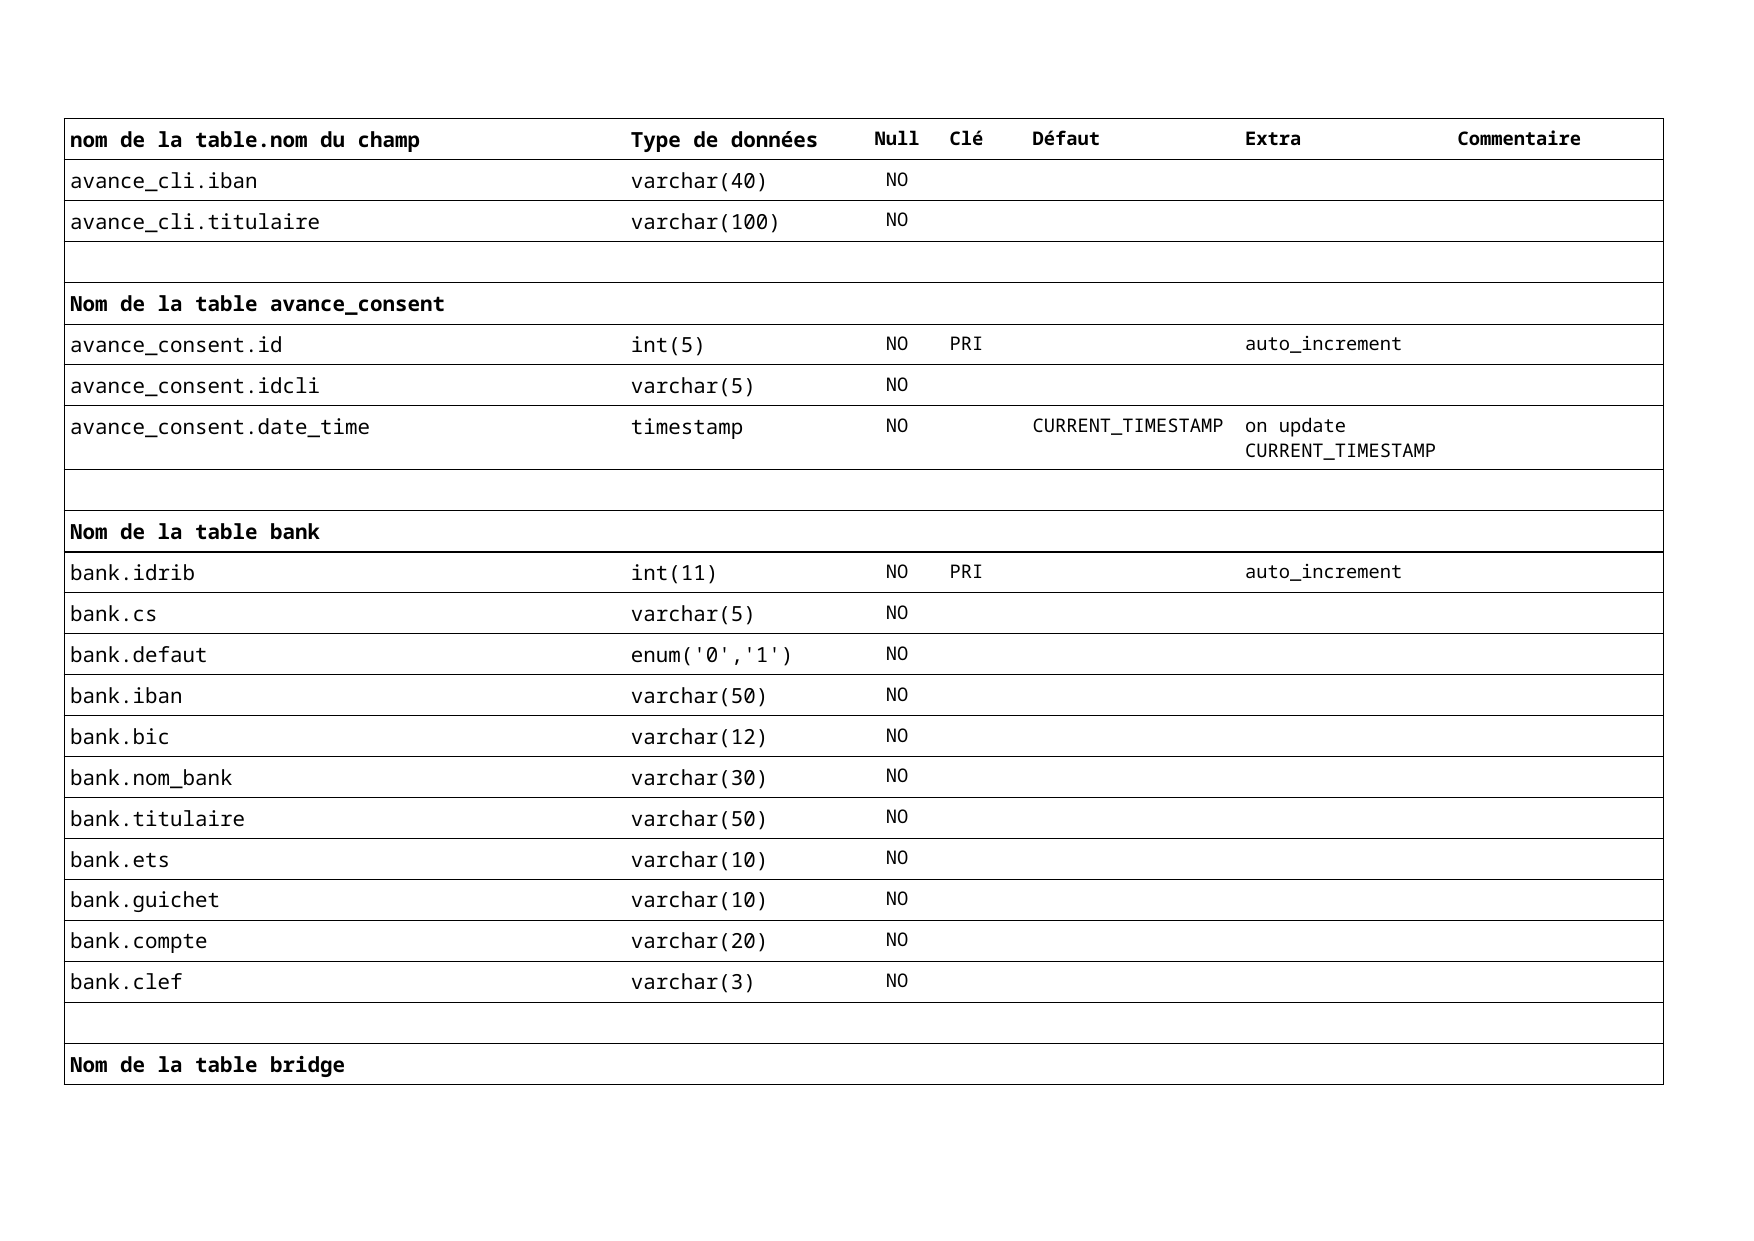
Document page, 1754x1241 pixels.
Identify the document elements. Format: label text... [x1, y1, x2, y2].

table_cell auto_increment [1239, 325, 1451, 364]
table_cell [1239, 880, 1451, 920]
table_cell varchar(40) [625, 160, 850, 200]
table_cell varchar(10) [625, 880, 850, 920]
table_cell timestamp [625, 406, 850, 469]
table_cell [850, 283, 944, 323]
table_cell bank.guichet [65, 880, 625, 920]
table_cell int(5) [625, 325, 850, 364]
table_cell varchar(100) [625, 201, 850, 241]
table_header Extra [1239, 119, 1451, 159]
table_cell NO [850, 593, 944, 633]
table_cell [944, 675, 1026, 715]
table_cell [1239, 160, 1451, 200]
table_cell [1026, 675, 1239, 715]
table_cell NO [850, 406, 944, 469]
table_header Commentaire [1451, 119, 1663, 159]
table_cell [850, 242, 944, 282]
table_cell [1026, 839, 1239, 879]
table_cell [850, 511, 944, 551]
table_cell [1026, 470, 1239, 510]
table_cell [1451, 675, 1663, 715]
table_cell avance_cli.titulaire [65, 201, 625, 241]
table_cell [1026, 325, 1239, 364]
table_cell [1026, 511, 1239, 551]
table_cell [1451, 406, 1663, 469]
table_cell NO [850, 921, 944, 961]
table_cell [1451, 160, 1663, 200]
table_cell bank.idrib [65, 553, 625, 592]
table_cell enum('0','1') [625, 634, 850, 674]
table_cell [65, 1003, 625, 1043]
table_cell [850, 470, 944, 510]
table_cell NO [850, 553, 944, 592]
table_cell [1239, 201, 1451, 241]
table_cell NO [850, 798, 944, 838]
table_cell [1451, 798, 1663, 838]
table_cell [944, 242, 1026, 282]
table_cell avance_consent.id [65, 325, 625, 364]
table_cell NO [850, 675, 944, 715]
table_cell [944, 283, 1026, 323]
table_cell NO [850, 962, 944, 1002]
table_cell [944, 160, 1026, 200]
table_cell [1239, 283, 1451, 323]
table_cell [625, 1003, 850, 1043]
table_cell NO [850, 201, 944, 241]
table_cell [625, 242, 850, 282]
table_cell [1451, 757, 1663, 797]
table_cell NO [850, 365, 944, 405]
table_cell [944, 716, 1026, 756]
table_cell [1239, 757, 1451, 797]
table_cell auto_increment [1239, 553, 1451, 592]
table_cell bank.nom_bank [65, 757, 625, 797]
table_cell bank.bic [65, 716, 625, 756]
table_cell varchar(50) [625, 798, 850, 838]
table_cell [944, 201, 1026, 241]
table_cell varchar(12) [625, 716, 850, 756]
table_cell [1026, 921, 1239, 961]
table_cell [1026, 634, 1239, 674]
table_cell NO [850, 757, 944, 797]
table_cell [850, 1003, 944, 1043]
table_cell [1451, 242, 1663, 282]
table_cell [1026, 553, 1239, 592]
table_cell [1026, 593, 1239, 633]
table_cell [1239, 470, 1451, 510]
table_cell bank.iban [65, 675, 625, 715]
table_cell [1026, 242, 1239, 282]
table_cell [1239, 962, 1451, 1002]
table_cell [1239, 716, 1451, 756]
table_cell [1239, 839, 1451, 879]
table_cell [1451, 839, 1663, 879]
table_cell [1451, 283, 1663, 323]
table_cell varchar(30) [625, 757, 850, 797]
table_cell [1026, 1003, 1239, 1043]
table_cell NO [850, 634, 944, 674]
table_cell varchar(5) [625, 593, 850, 633]
table_cell avance_consent.idcli [65, 365, 625, 405]
table_header Null [850, 119, 944, 159]
table_cell [1451, 921, 1663, 961]
table_cell [1026, 283, 1239, 323]
table_cell [1026, 1044, 1239, 1084]
table_cell PRI [944, 325, 1026, 364]
table_cell [1026, 798, 1239, 838]
table_cell [65, 242, 625, 282]
table_cell [625, 1044, 850, 1084]
table_cell [1239, 365, 1451, 405]
table_cell [1239, 593, 1451, 633]
table_cell NO [850, 839, 944, 879]
table_cell [1239, 242, 1451, 282]
table_cell NO [850, 716, 944, 756]
table_cell [1451, 470, 1663, 510]
table_cell bank.cs [65, 593, 625, 633]
table_cell [1239, 1003, 1451, 1043]
table_cell [944, 365, 1026, 405]
table_cell [1239, 921, 1451, 961]
table_cell [1239, 1044, 1451, 1084]
table_cell [944, 1044, 1026, 1084]
table_cell [1451, 634, 1663, 674]
table_cell [1451, 1003, 1663, 1043]
table_cell bank.clef [65, 962, 625, 1002]
table_cell int(11) [625, 553, 850, 592]
table_cell [1026, 201, 1239, 241]
table_cell [1239, 798, 1451, 838]
table_cell bank.compte [65, 921, 625, 961]
table_cell [1026, 160, 1239, 200]
table_cell [625, 470, 850, 510]
table_cell bank.ets [65, 839, 625, 879]
table_cell [944, 1003, 1026, 1043]
table_header Type de données [625, 119, 850, 159]
table_cell [850, 1044, 944, 1084]
table_cell [1451, 593, 1663, 633]
table_header Défaut [1026, 119, 1239, 159]
table_cell [1026, 757, 1239, 797]
table_cell Nom de la table avance_consent [65, 283, 625, 323]
table_cell on update CURRENT_TIMESTAMP [1239, 406, 1451, 469]
table_cell [1451, 365, 1663, 405]
table_cell bank.titulaire [65, 798, 625, 838]
table_header Clé [944, 119, 1026, 159]
table_cell NO [850, 160, 944, 200]
table_cell [944, 470, 1026, 510]
table_cell [1026, 962, 1239, 1002]
table_cell varchar(5) [625, 365, 850, 405]
table_header nom de la table.nom du champ [65, 119, 625, 159]
table_cell [944, 593, 1026, 633]
table_cell [1239, 511, 1451, 551]
table_cell [1026, 880, 1239, 920]
table_cell [1451, 716, 1663, 756]
table_cell [625, 283, 850, 323]
table_cell [944, 406, 1026, 469]
table_cell [944, 962, 1026, 1002]
table_cell [1451, 201, 1663, 241]
table_cell CURRENT_TIMESTAMP [1026, 406, 1239, 469]
table_cell [1451, 325, 1663, 364]
table_cell [1451, 1044, 1663, 1084]
table_cell avance_consent.date_time [65, 406, 625, 469]
table_cell [944, 798, 1026, 838]
table_cell [1239, 634, 1451, 674]
table_cell Nom de la table bank [65, 511, 625, 551]
table_cell [65, 470, 625, 510]
table_cell [625, 511, 850, 551]
table_cell [1026, 716, 1239, 756]
table_cell [1451, 511, 1663, 551]
table_cell NO [850, 325, 944, 364]
table_cell varchar(10) [625, 839, 850, 879]
table_cell [944, 839, 1026, 879]
table_cell [1239, 675, 1451, 715]
table_cell [944, 511, 1026, 551]
table_cell [1451, 962, 1663, 1002]
table_cell Nom de la table bridge [65, 1044, 625, 1084]
table_cell [944, 634, 1026, 674]
table_cell [944, 880, 1026, 920]
table_cell bank.defaut [65, 634, 625, 674]
table_cell [944, 757, 1026, 797]
table_cell [944, 921, 1026, 961]
table_cell [1451, 880, 1663, 920]
table_cell varchar(50) [625, 675, 850, 715]
table_cell [1451, 553, 1663, 592]
table_cell [1026, 365, 1239, 405]
table_cell varchar(20) [625, 921, 850, 961]
table_cell avance_cli.iban [65, 160, 625, 200]
table_cell PRI [944, 553, 1026, 592]
table_cell NO [850, 880, 944, 920]
table_cell varchar(3) [625, 962, 850, 1002]
